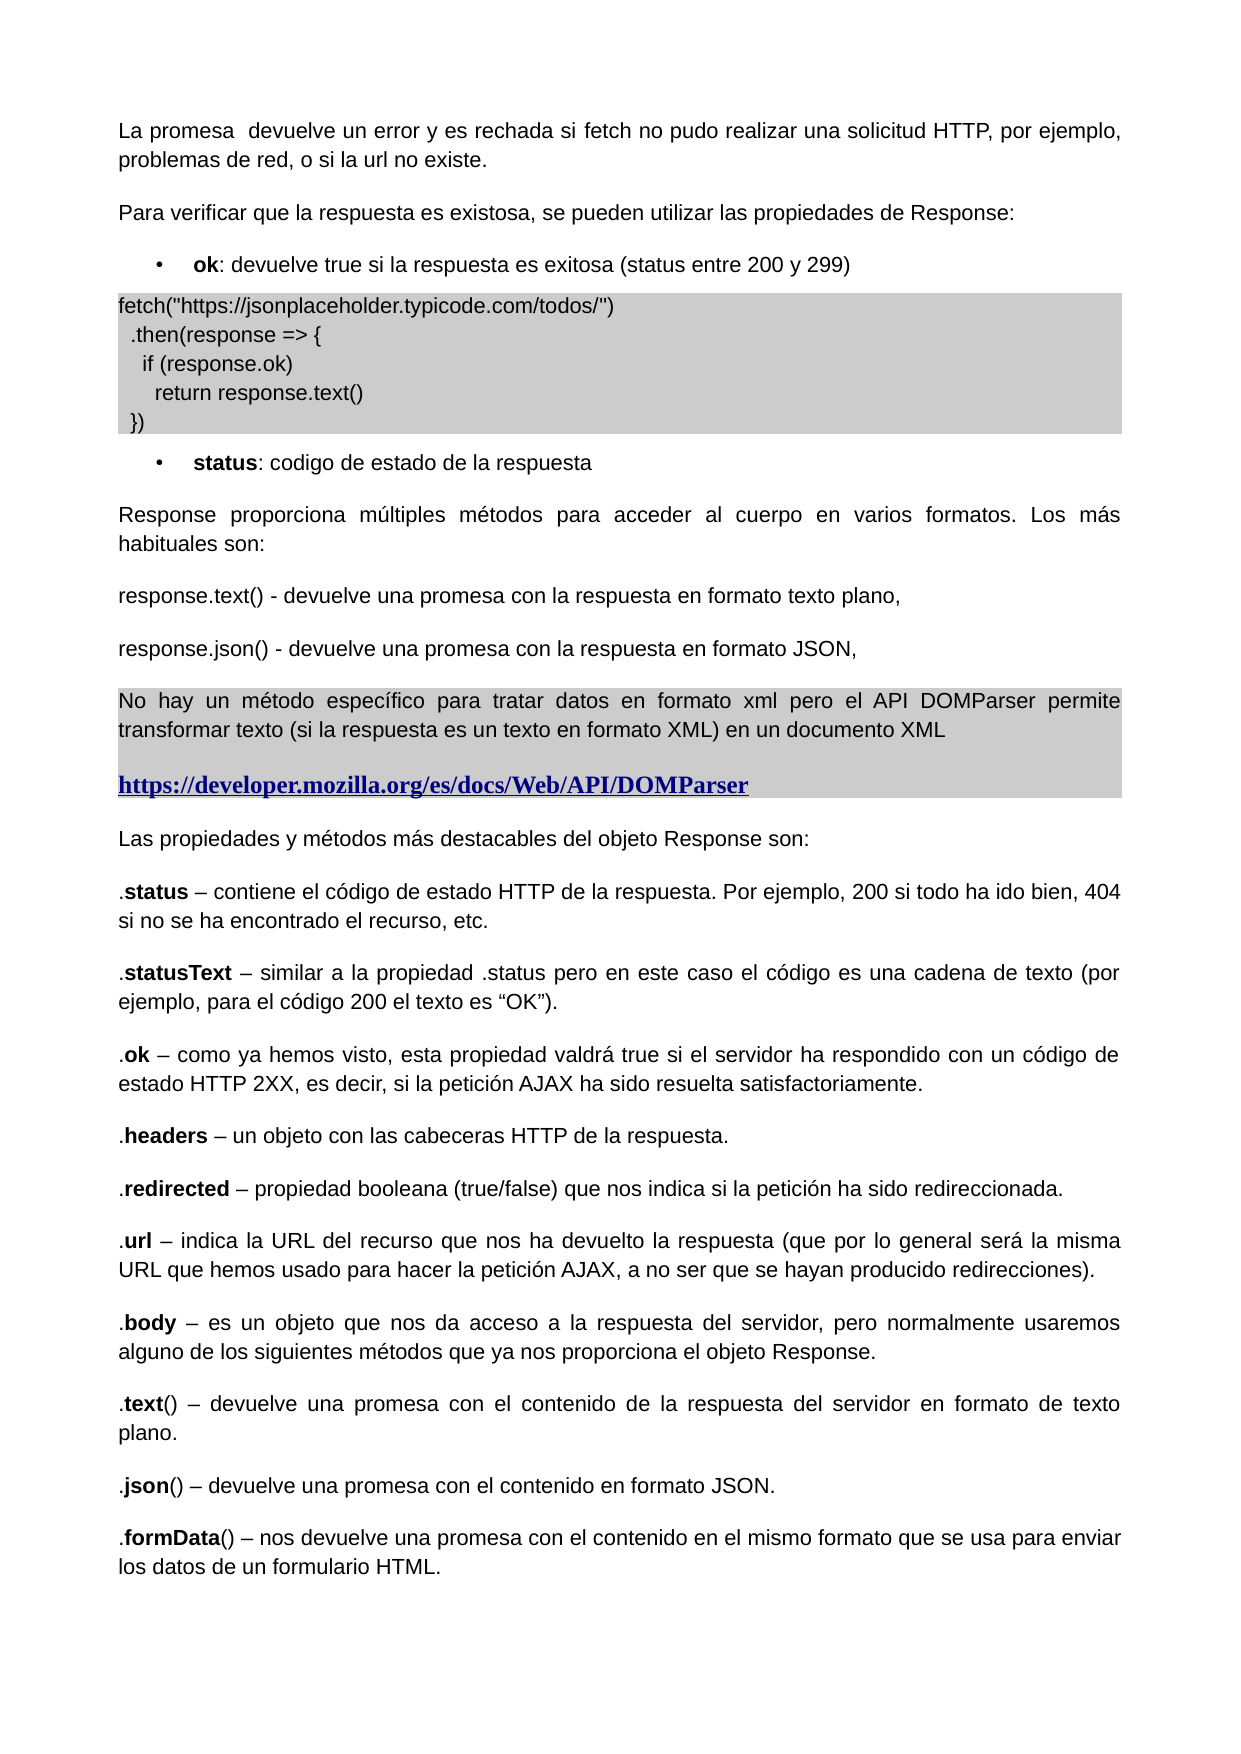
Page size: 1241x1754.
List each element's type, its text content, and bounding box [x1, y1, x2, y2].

text .headers – un objeto con las cabeceras HTTP de la respuesta. [118, 1123, 1122, 1148]
text return response.text() [118, 380, 1122, 405]
text }) [118, 409, 1122, 434]
text .text() – devuelve una promesa con el contenido de la respuesta del servidor en formato de texto plano. [118, 1391, 1122, 1445]
text .formData() – nos devuelve una promesa con el contenido en el mismo formato que se usa para enviar los datos de un formulario HTML. [118, 1525, 1122, 1579]
text fetch("https://jsonplaceholder.typicode.com/todos/") [118, 293, 1122, 318]
text Las propiedades y métodos más destacables del objeto Response son: [118, 826, 1122, 852]
text La promesa devuelve un error y es rechada si fetch no pudo realizar una solicitud HTTP, por ejemplo, problemas de red, o si la url no existe. [118, 118, 1122, 172]
text .url – indica la URL del recurso que nos ha devuelto la respuesta (que por lo general será la misma URL que hemos usado para hacer la petición AJAX, a no ser que se hayan producido redirecciones). [118, 1228, 1122, 1282]
text .redirected – propiedad booleana (true/false) que nos indica si la petición ha sido redireccionada. [118, 1176, 1122, 1201]
text .status – contiene el código de estado HTTP de la respuesta. Por ejemplo, 200 si todo ha ido bien, 404 si no se ha encontrado el recurso, etc. [118, 879, 1122, 933]
text response.json() - devuelve una promesa con la respuesta en formato JSON, [118, 636, 1122, 661]
text .ok – como ya hemos visto, esta propiedad valdrá true si el servidor ha respondido con un código de estado HTTP 2XX, es decir, si la petición AJAX ha sido resuelta satisfactoriamente. [118, 1042, 1122, 1096]
text No hay un método específico para tratar datos en formato xml pero el API DOMParser permite transformar texto (si la respuesta es un texto en formato XML) en un documento XML [118, 688, 1122, 742]
text .body – es un objeto que nos da acceso a la respuesta del servidor, pero normalmente usaremos alguno de los siguientes métodos que ya nos proporciona el objeto Response. [118, 1310, 1122, 1364]
list ok: devuelve true si la respuesta es exitosa (status entre 200 y 299) [156, 252, 1122, 277]
text .json() – devuelve una promesa con el contenido en formato JSON. [118, 1473, 1122, 1498]
text https://developer.mozilla.org/es/docs/Web/API/DOMParser [118, 770, 1122, 798]
text response.text() - devuelve una promesa con la respuesta en formato texto plano, [118, 583, 1122, 608]
text .statusText – similar a la propiedad .status pero en este caso el código es una cadena de texto (por ejemplo, para el código 200 el texto es “OK”). [118, 960, 1122, 1014]
text Para verificar que la respuesta es existosa, se pueden utilizar las propiedades de Response: [118, 199, 1122, 225]
list status: codigo de estado de la respuesta [156, 449, 1122, 474]
text if (response.ok) [118, 351, 1122, 376]
text Response proporciona múltiples métodos para acceder al cuerpo en varios formatos. Los más habituales son: [118, 502, 1122, 556]
text .then(response => { [118, 322, 1122, 347]
